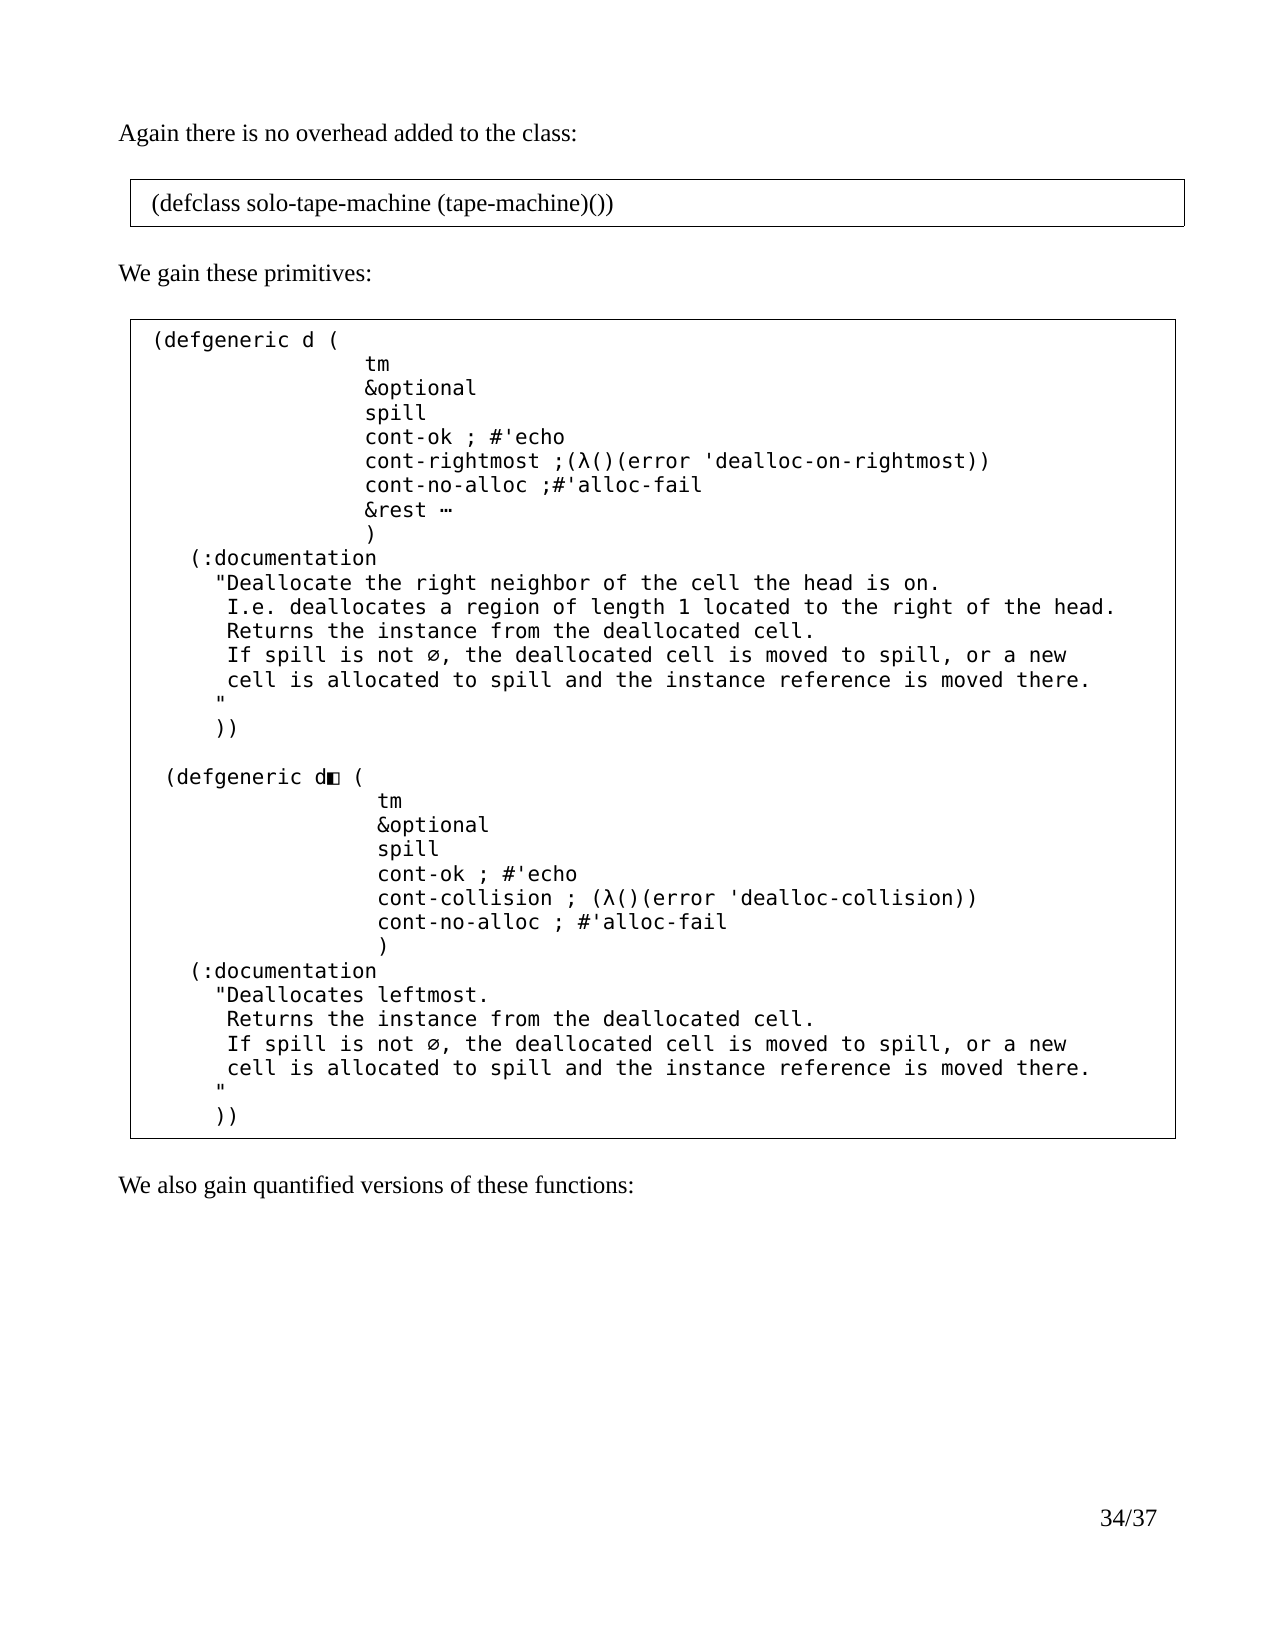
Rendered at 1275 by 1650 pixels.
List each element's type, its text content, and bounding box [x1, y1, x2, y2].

text (:documentation [139, 959, 1167, 983]
text cell is allocated to spill and the instance reference is moved there. [139, 668, 1167, 692]
text If spill is not ∅, the deallocated cell is moved to spill, or a new [139, 1032, 1167, 1056]
text If spill is not ∅, the deallocated cell is moved to spill, or a new [139, 643, 1167, 668]
text I.e. deallocates a region of length 1 located to the right of the head. [139, 595, 1167, 619]
text (defgeneric d ( [139, 328, 1167, 352]
text Again there is no overhead added to the class: [118, 118, 1157, 147]
text We gain these primitives: [118, 258, 1157, 287]
text cont-no-alloc ;#'alloc-fail [139, 473, 1167, 498]
text Returns the instance from the deallocated cell. [139, 1007, 1167, 1032]
text spill [139, 837, 1167, 862]
text ) [139, 522, 1167, 546]
text &rest ⋯ [139, 498, 1167, 522]
text &optional [139, 813, 1167, 837]
text cont-rightmost ;(λ()(error 'dealloc-on-rightmost)) [139, 449, 1167, 473]
text cont-collision ; (λ()(error 'dealloc-collision)) [139, 886, 1167, 910]
text " [139, 692, 1167, 716]
text cell is allocated to spill and the instance reference is moved there. [139, 1056, 1167, 1080]
text cont-no-alloc ; #'alloc-fail [139, 910, 1167, 934]
text "Deallocate the right neighbor of the cell the head is on. [139, 571, 1167, 595]
text )) [139, 1104, 1167, 1129]
text (defgeneric d◧ ( [139, 765, 1167, 789]
text tm [139, 352, 1167, 376]
text &optional [139, 376, 1167, 401]
text " [139, 1080, 1167, 1104]
text )) [139, 716, 1167, 740]
text We also gain quantified versions of these functions: [118, 1170, 1157, 1199]
text cont-ok ; #'echo [139, 425, 1167, 449]
text (:documentation [139, 546, 1167, 571]
text Returns the instance from the deallocated cell. [139, 619, 1167, 643]
text tm [139, 789, 1167, 813]
text cont-ok ; #'echo [139, 862, 1167, 886]
text (defclass solo-tape-machine (tape-machine)()) [139, 188, 1175, 217]
text ) [139, 934, 1167, 959]
text spill [139, 401, 1167, 425]
text "Deallocates leftmost. [139, 983, 1167, 1007]
